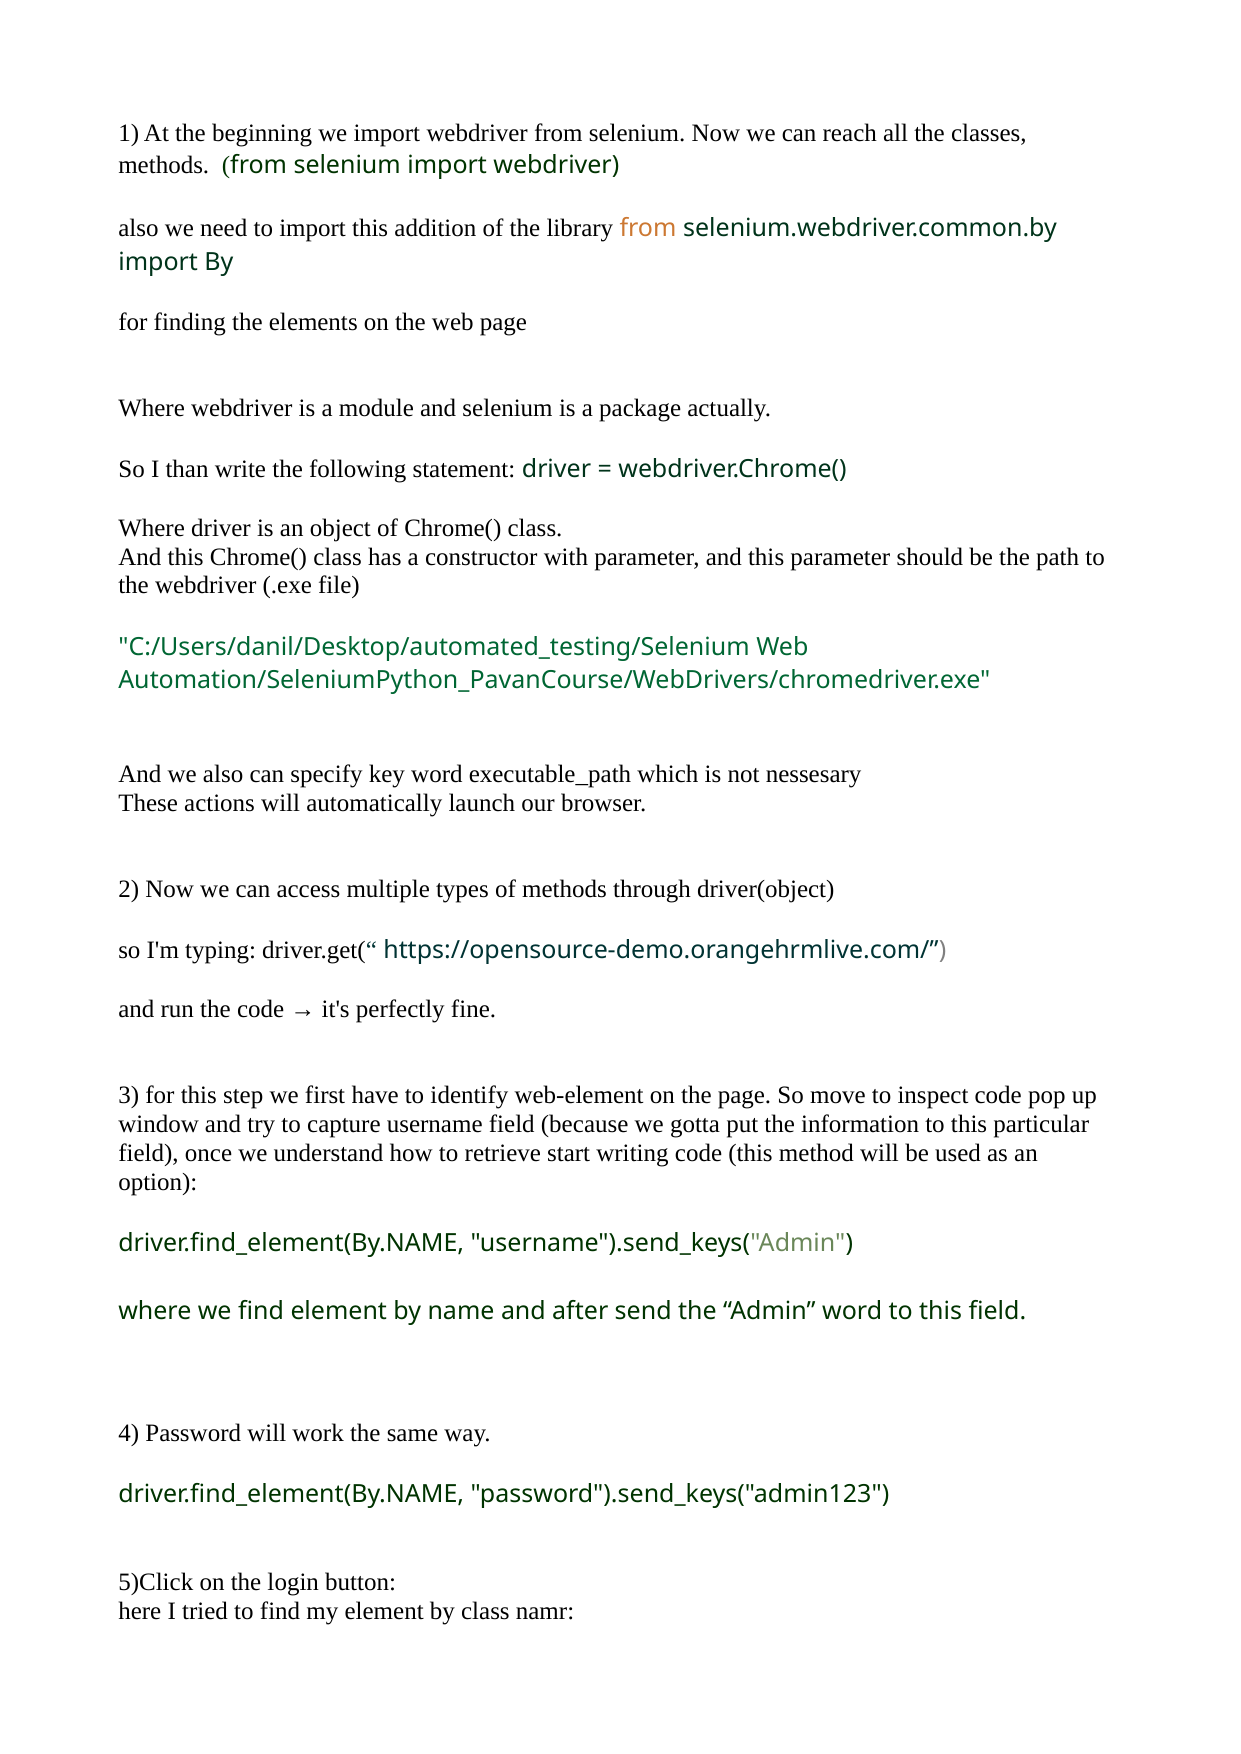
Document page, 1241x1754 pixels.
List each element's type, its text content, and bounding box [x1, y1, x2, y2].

text Where webdriver is a module and selenium is a package actually. So I than write the following statement: driver = webdriver.Chrome() [118, 364, 1122, 513]
text 4) Password will work the same way. driver.find_element(By.NAME, "password").send_keys("admin123") [118, 1361, 1122, 1510]
text ------------------------------------------------------------------- 1) At the beginning we import webdriver from selenium. Now we can reach all the classes, methods. (from selenium import webdriver) [118, 118, 1122, 181]
text Where driver is an object of Chrome() class. And this Chrome() class has a constructor with parameter, and this parameter should be the path to the webdriver (.exe file) "C:/Users/danil/Desktop/automated_testing/Selenium Web Automation/SeleniumPython_PavanCourse/WebDrivers/chromedriver.exe" [118, 513, 1122, 759]
text 3) for this step we first have to identify web-element on the page. So move to inspect code pop up window and try to capture username field (because we gotta put the information to this particular field), once we understand how to retrieve start writing code (this method will be used as an option): driver.find_element(By.NAME, "username").send_keys("Admin") where we find element by name and after send the “Admin” word to this field. [118, 1052, 1122, 1327]
text and run the code → it's perfectly fine. [118, 994, 1122, 1052]
text And we also can specify key word executable_path which is not nessesary These actions will automatically launch our browser. 2) Now we can access multiple types of methods through driver(object) so I'm typing: driver.get(“ https://opensource-demo.orangehrmlive.com/”) [118, 759, 1122, 966]
text for finding the elements on the web page [118, 278, 1122, 364]
text also we need to import this addition of the library from selenium.webdriver.common.by import By [118, 181, 1122, 278]
text 5)Click on the login button: here I tried to find my element by class namr: [118, 1510, 1122, 1625]
